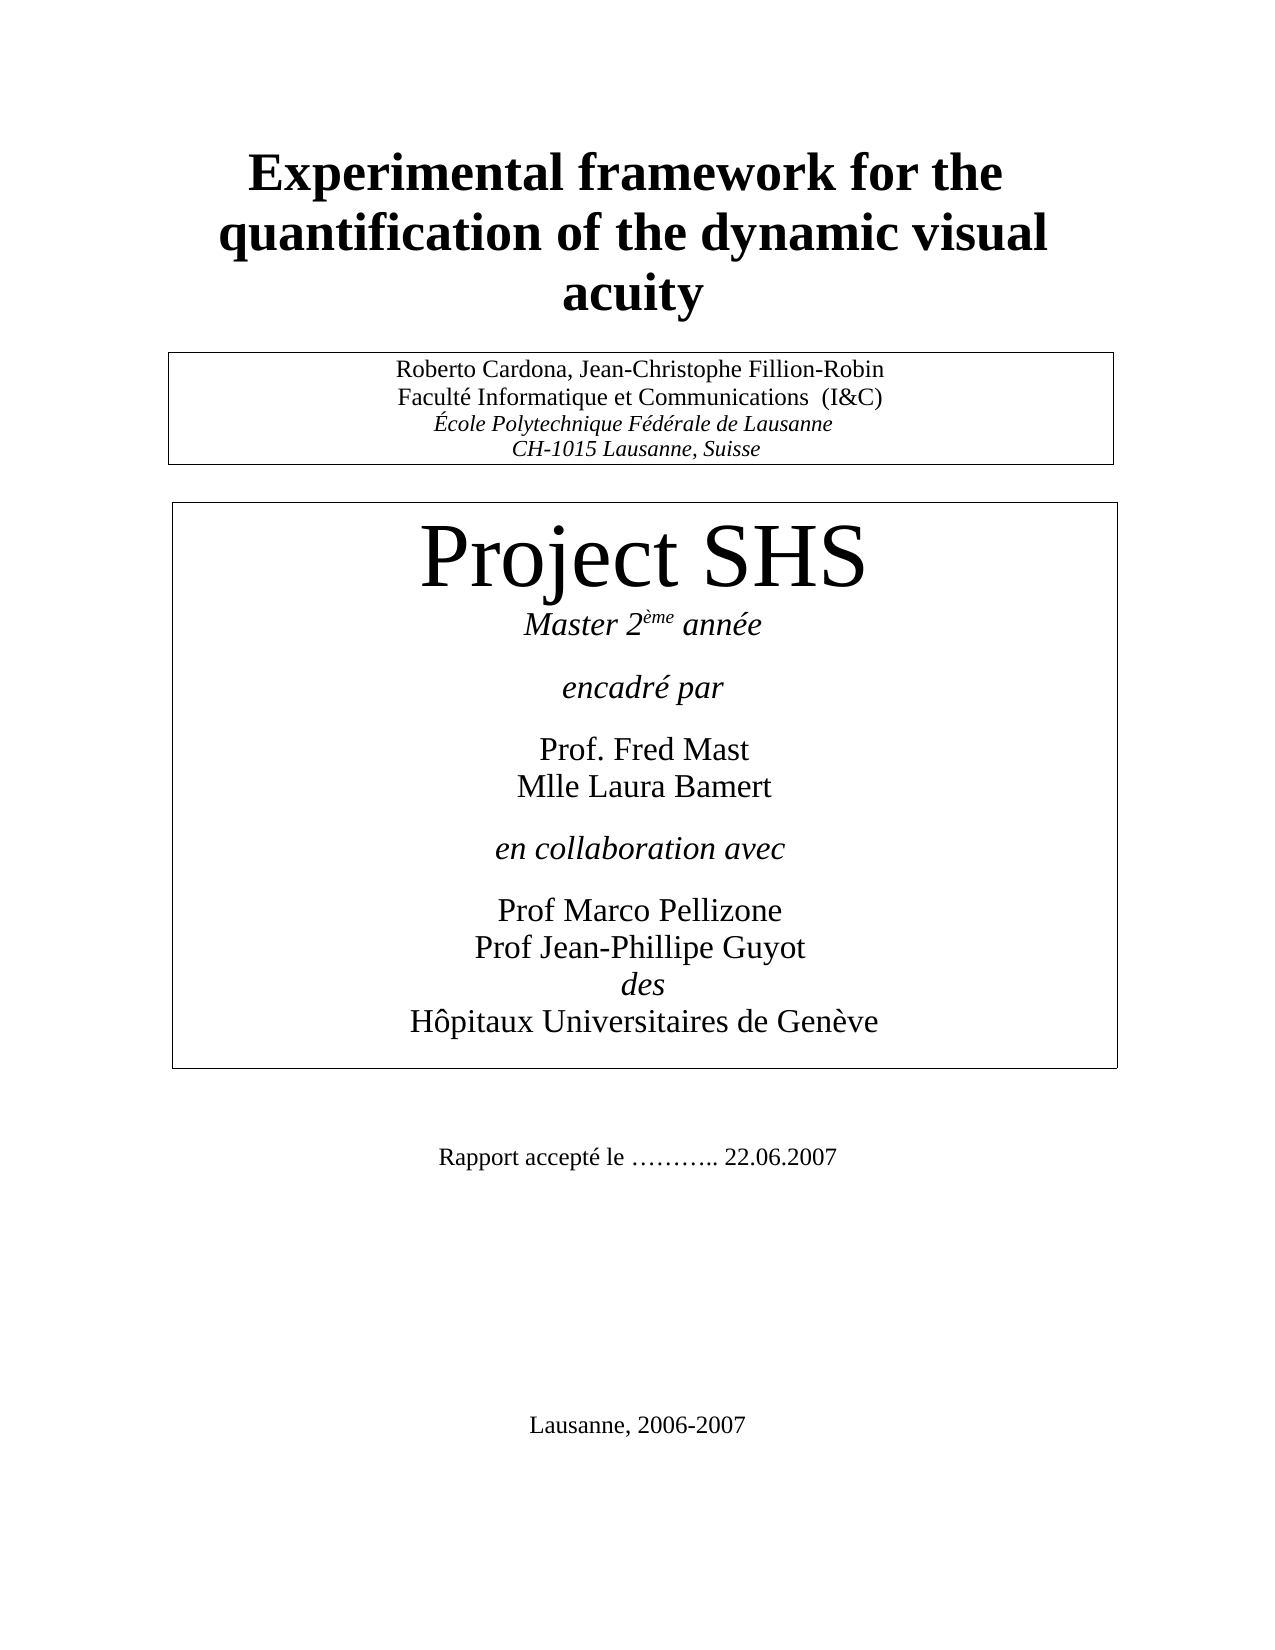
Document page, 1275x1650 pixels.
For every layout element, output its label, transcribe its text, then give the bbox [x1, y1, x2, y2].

text Roberto Cardona, Jean-Christophe Fillion-Robin Faculté Informatique et Communications (I&C) École Polytechnique Fédérale de Lausanne [171, 355, 1109, 436]
title Experimental framework for the [146, 143, 1121, 203]
text Prof. Fred Mast [175, 731, 1114, 768]
text Lausanne, 2006-2007 [118, 1411, 1157, 1439]
text Hôpitaux Universitaires de Genève [175, 1003, 1114, 1040]
text en collaboration avec [175, 830, 1114, 867]
title quantification of the dynamic visual acuity [146, 203, 1121, 323]
text Master 2ème année [175, 606, 1114, 643]
text Prof Jean-Phillipe Guyot [175, 929, 1114, 966]
text encadré par [175, 668, 1114, 705]
text Prof Marco Pellizone [175, 892, 1114, 929]
text CH-1015 Lausanne, Suisse [171, 436, 1109, 462]
text Mlle Laura Bamert [175, 768, 1114, 804]
text Rapport accepté le ……….. 22.06.2007 [118, 1143, 1157, 1171]
text Project SHS [175, 504, 1114, 606]
text des [175, 966, 1114, 1003]
